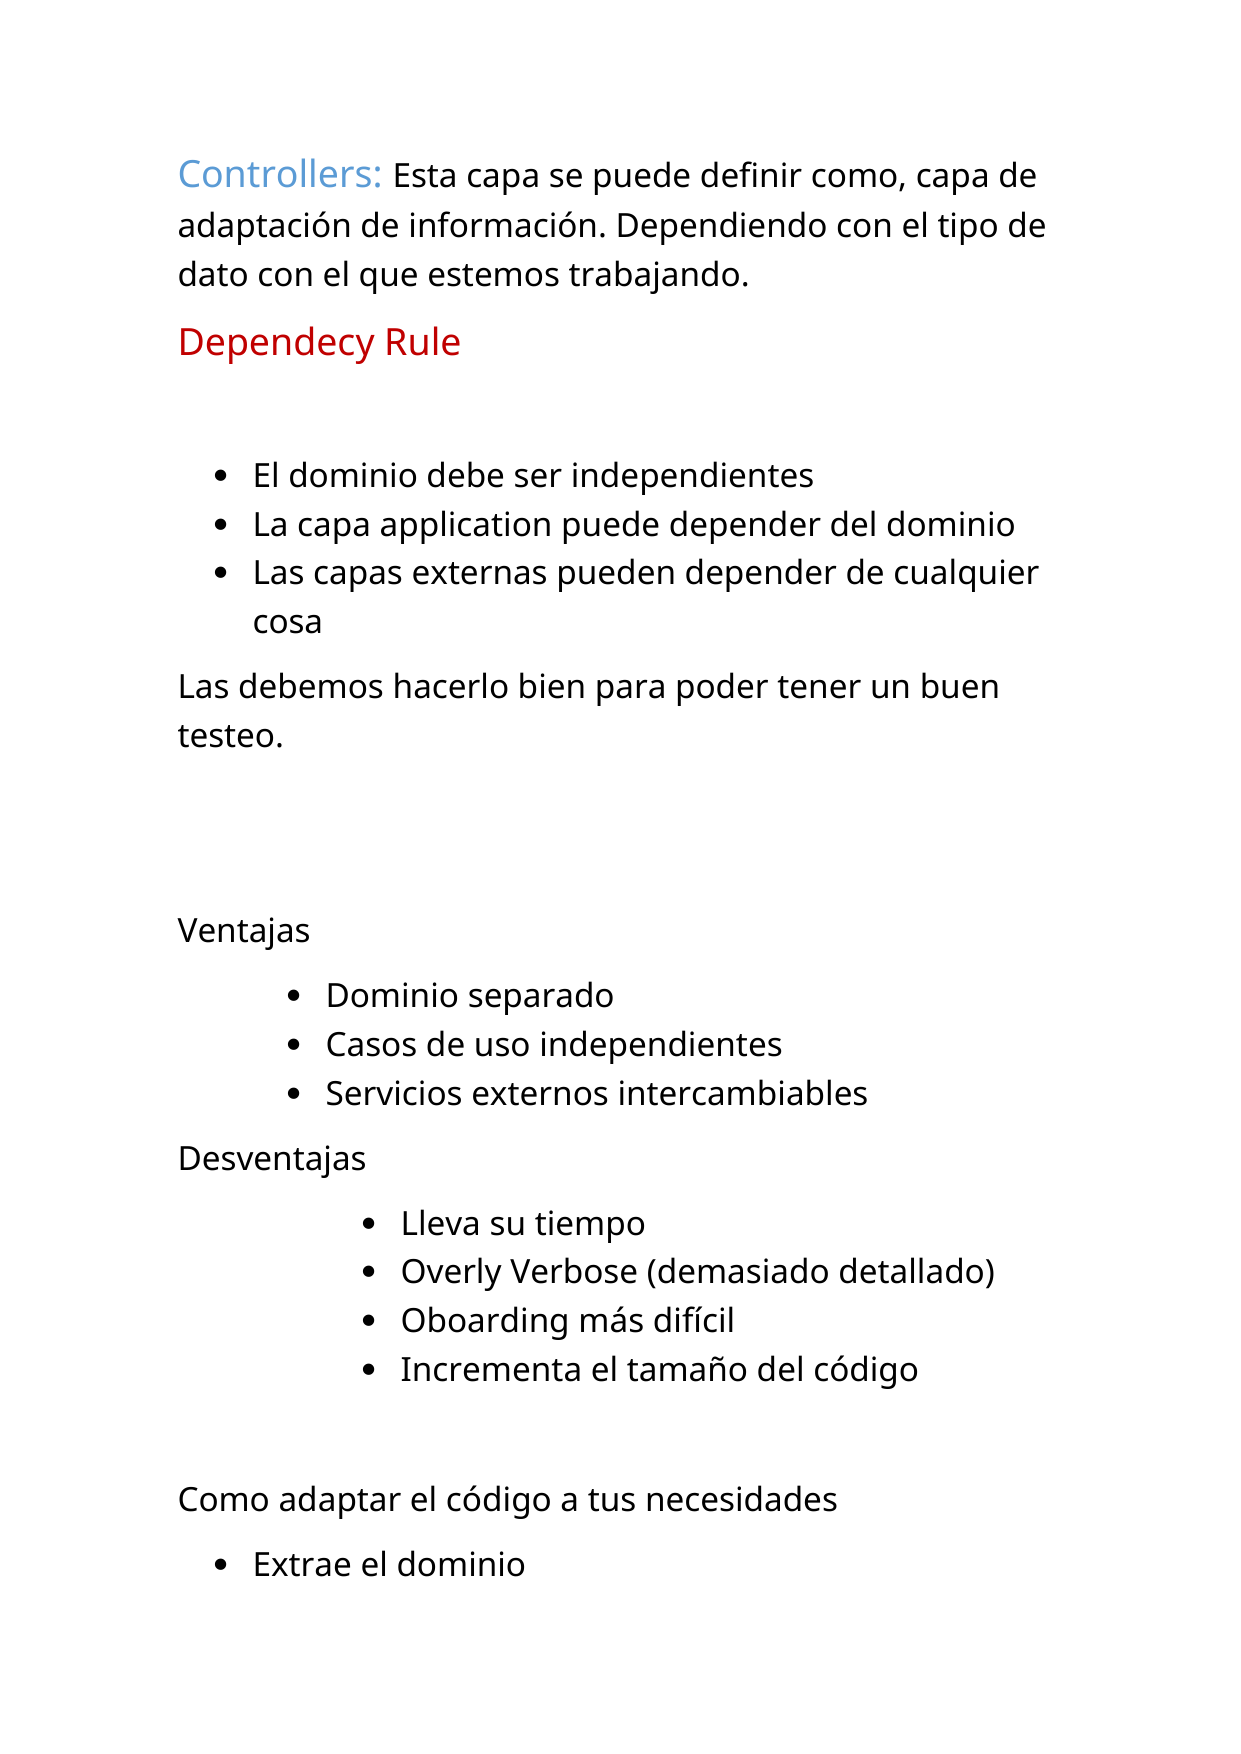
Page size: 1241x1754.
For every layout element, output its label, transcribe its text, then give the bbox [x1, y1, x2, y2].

list Incrementa el tamaño del código [363, 1345, 1063, 1391]
list Extrae el dominio [215, 1541, 1063, 1586]
list La capa application puede depender del dominio [215, 501, 1063, 546]
list Oboarding más difícil [363, 1297, 1063, 1342]
text Ventajas [177, 907, 1063, 952]
list El dominio debe ser independientes [215, 452, 1063, 497]
text Las debemos hacerlo bien para poder tener un buen testeo. [177, 663, 1063, 757]
list Overly Verbose (demasiado detallado) [363, 1248, 1063, 1294]
text Dependecy Rule [177, 316, 1063, 367]
list Las capas externas pueden depender de cualquier cosa [215, 549, 1063, 643]
text Controllers: Esta capa se puede definir como, capa de adaptación de información. Dependiendo con el tipo de dato con el que estemos trabajando. [177, 148, 1063, 296]
text Como adaptar el código a tus necesidades [177, 1476, 1063, 1521]
list Casos de uso independientes [288, 1021, 1063, 1066]
list Servicios externos intercambiables [288, 1069, 1063, 1115]
text Desventajas [177, 1134, 1063, 1180]
list Dominio separado [288, 972, 1063, 1018]
list Lleva su tiempo [363, 1200, 1063, 1245]
